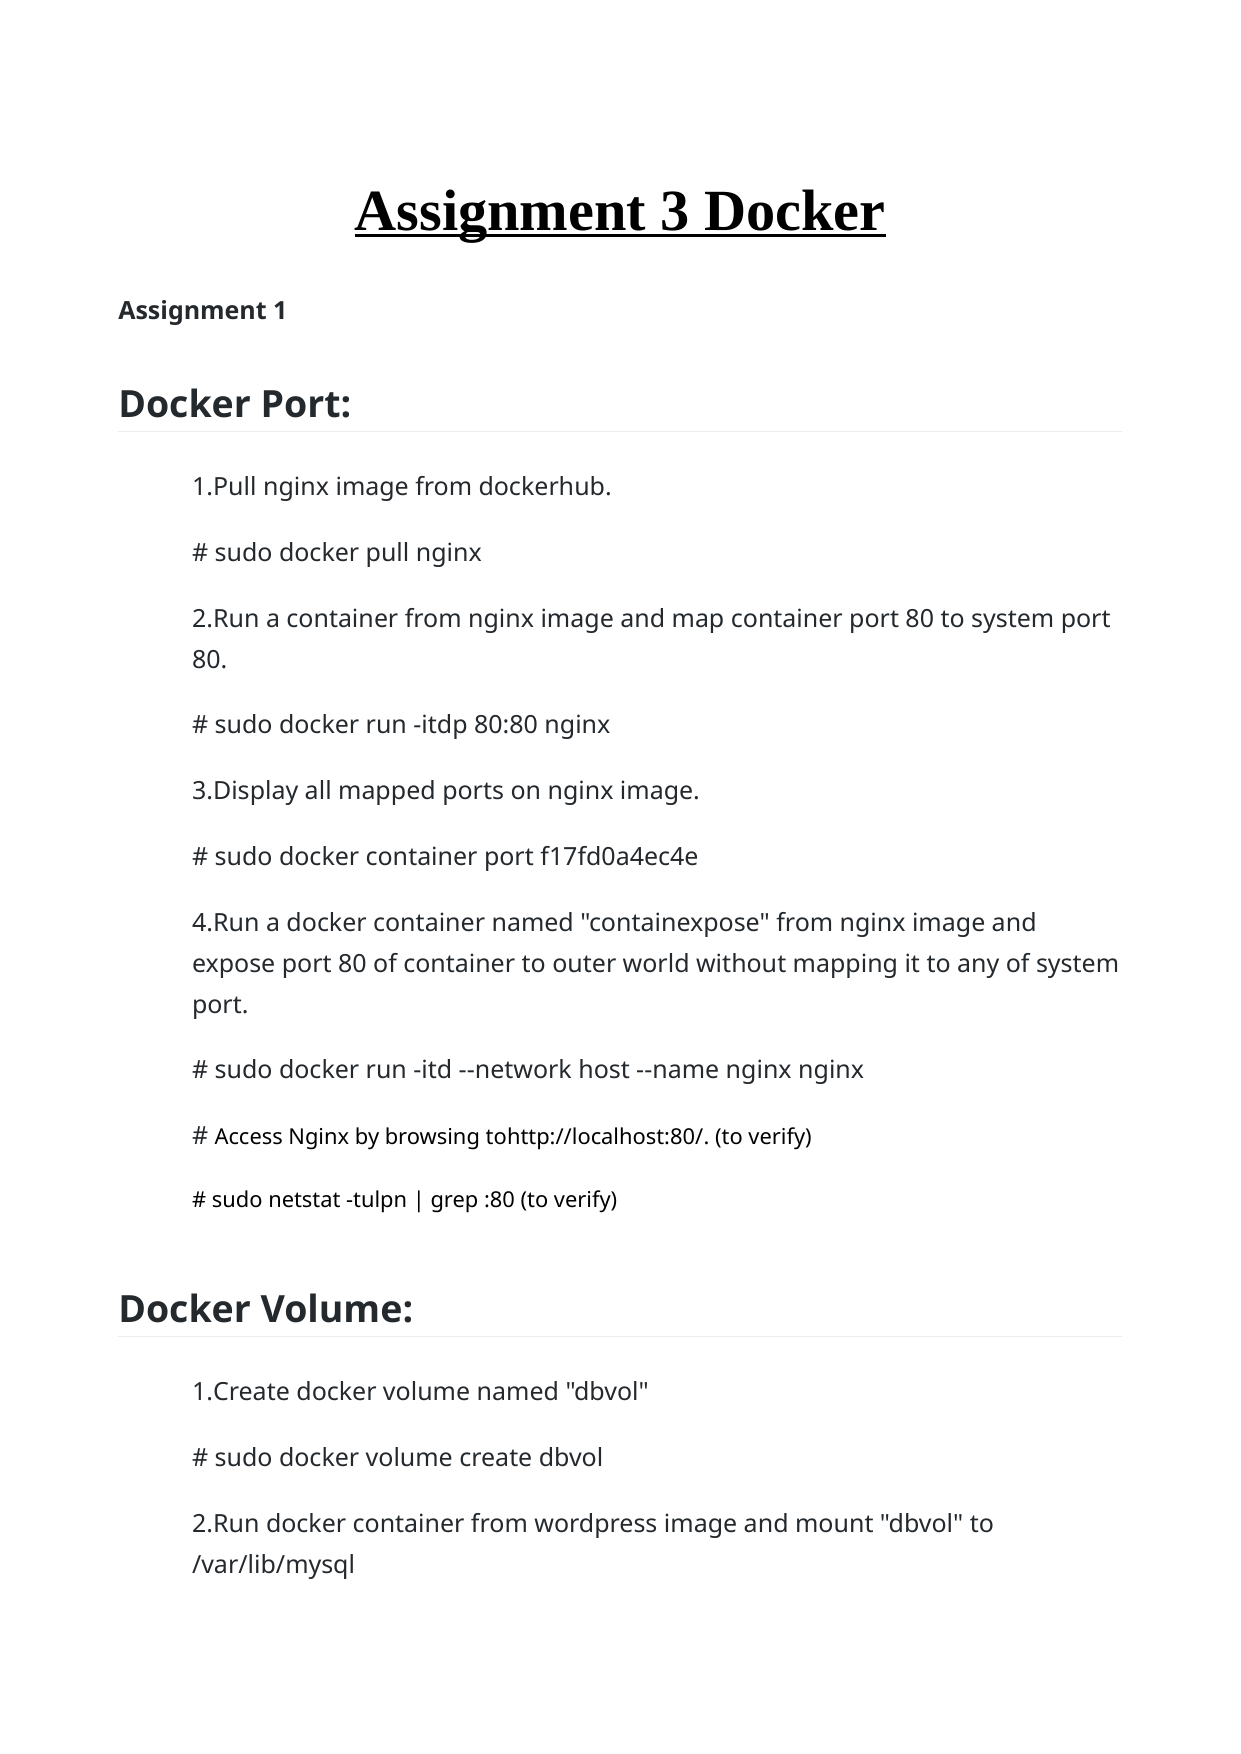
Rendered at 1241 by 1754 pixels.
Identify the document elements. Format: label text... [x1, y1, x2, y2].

list Run docker container from wordpress image and mount "dbvol" to /var/lib/mysql [118, 1506, 1122, 1580]
list Display all mapped ports on nginx image. [118, 773, 1122, 807]
list # sudo docker run -itdp 80:80 nginx [118, 707, 1122, 741]
list # sudo docker pull nginx [118, 535, 1122, 569]
list # sudo docker container port f17fd0a4ec4e [118, 839, 1122, 873]
subtitle Assignment 1 [118, 293, 1122, 327]
list # sudo netstat -tulpn | grep :80 (to verify) [118, 1184, 1122, 1214]
list # sudo docker volume create dbvol [118, 1440, 1122, 1474]
text Assignment 3 Docker [118, 176, 1122, 243]
list Pull nginx image from dockerhub. [118, 469, 1122, 503]
list # sudo docker run -itd --network host --name nginx nginx [118, 1052, 1122, 1086]
list Create docker volume named "dbvol" [118, 1374, 1122, 1408]
list Run a docker container named "containexpose" from nginx image and expose port 80 of container to outer world without mapping it to any of system port. [118, 905, 1122, 1020]
subtitle Docker Port: [118, 377, 1122, 431]
list Run a container from nginx image and map container port 80 to system port 80. [118, 601, 1122, 675]
list # Access Nginx by browsing tohttp://localhost:80/. (to verify) [118, 1118, 1122, 1152]
subtitle Docker Volume: [118, 1282, 1122, 1336]
